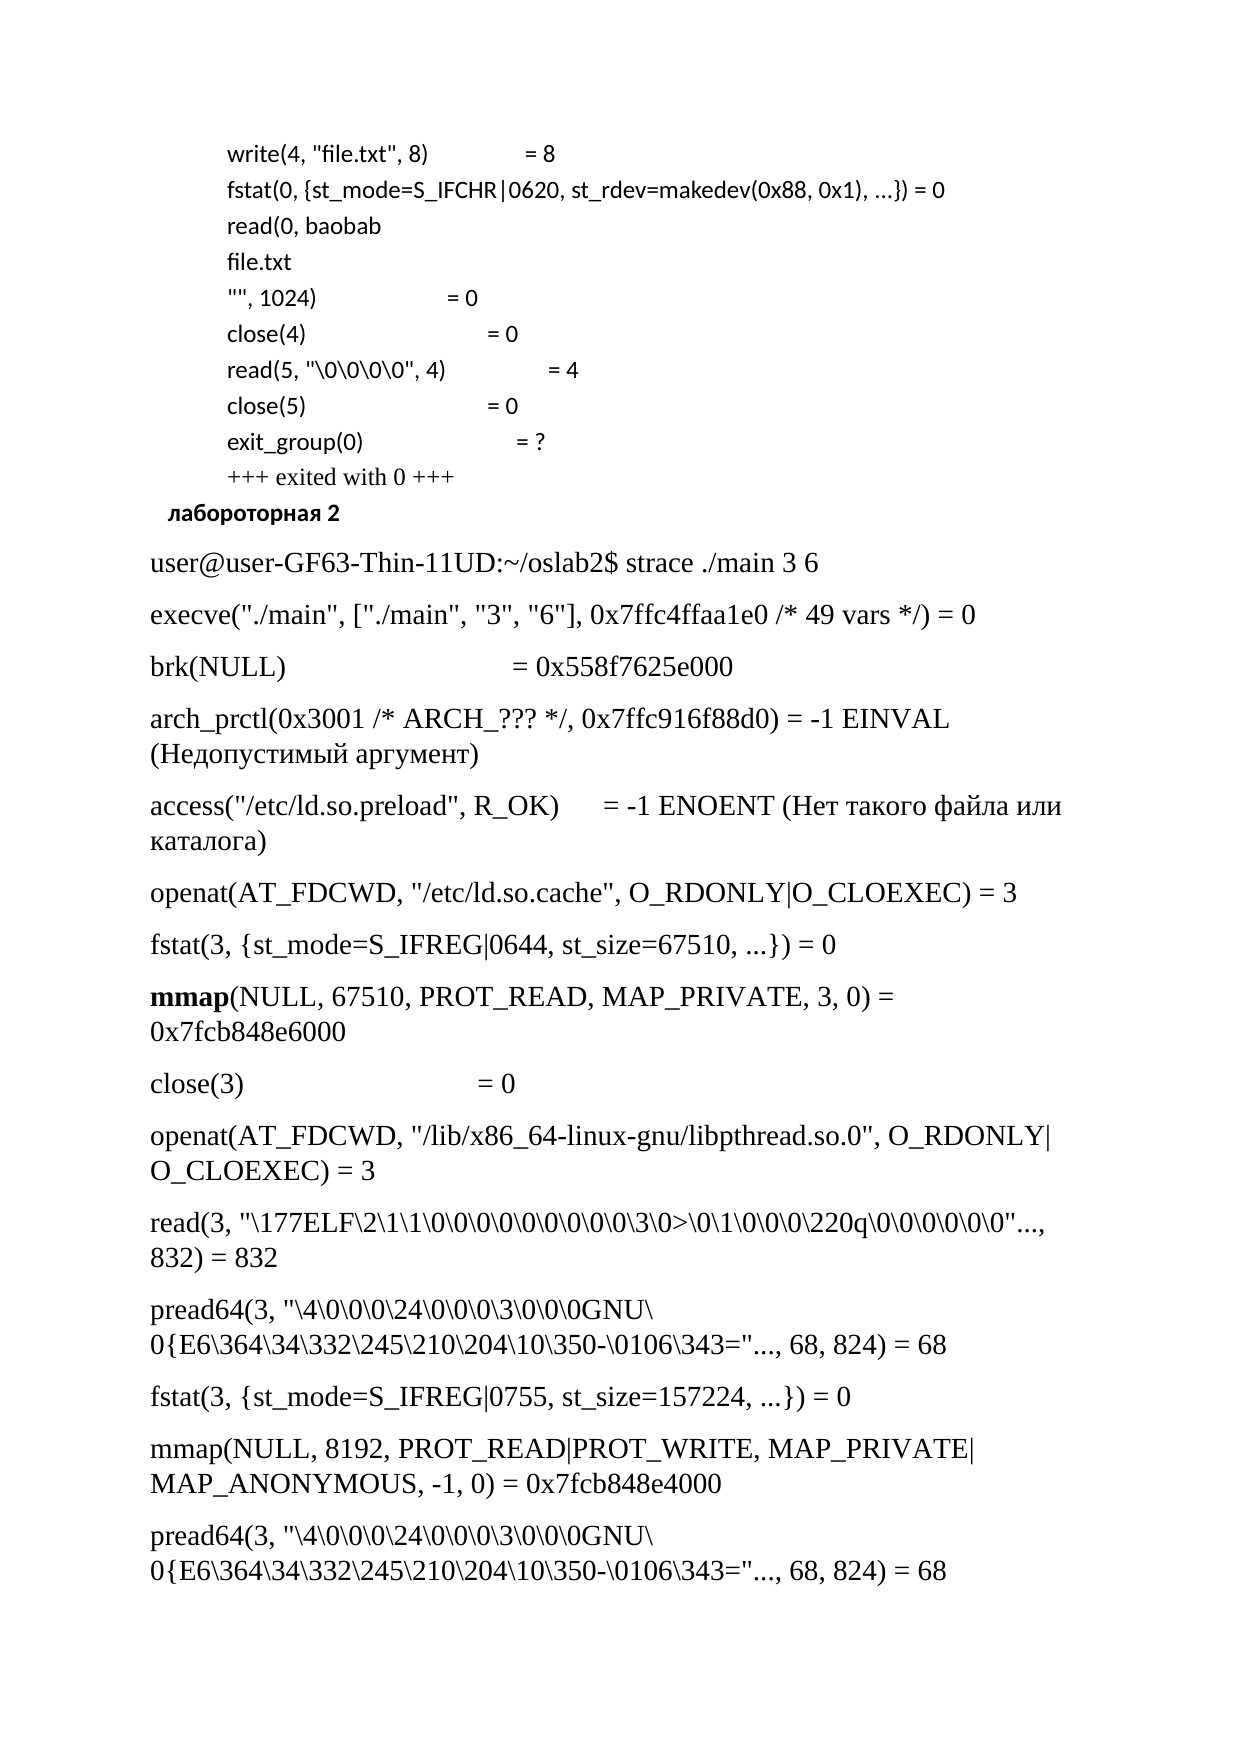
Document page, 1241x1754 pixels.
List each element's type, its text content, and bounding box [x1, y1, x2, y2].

text close(4) = 0 [301, 330, 1072, 345]
text fstat(0, {st_mode=S_IFCHR|0620, st_rdev=makedev(0x88, 0x1), ...}) = 0 [307, 186, 502, 201]
text read(0, baobab [168, 222, 276, 237]
text write(4, "file.txt", 8) = 8 [424, 150, 1072, 165]
text brk(NULL) = 0x558f7625e000 [150, 649, 1090, 683]
text arch_prctl(0x3001 /* ARCH_??? */, 0x7ffc916f88d0) = -1 EINVAL (Недопустимый аргумент) [150, 701, 1090, 770]
text close(3) = 0 [150, 1066, 1090, 1100]
text fstat(3, {st_mode=S_IFREG|0755, st_size=157224, ...}) = 0 [150, 1379, 1090, 1413]
text read(5, "\0\0\0\0", 4) = 4 [168, 366, 276, 381]
text access("/etc/ld.so.preload", R_OK) = -1 ENOENT (Нет такого файла или каталога) [150, 788, 1090, 857]
text close(4) = 0 [168, 330, 282, 345]
text лабороторная 2 [224, 509, 270, 525]
text write(4, "file.txt", 8) = 8 [283, 150, 425, 165]
text execve("./main", ["./main", "3", "6"], 0x7ffc4ffaa1e0 /* 49 vars */) = 0 [150, 597, 1090, 631]
text file.txt [168, 258, 1072, 273]
text read(3, "\177ELF\2\1\1\0\0\0\0\0\0\0\0\0\3\0>\0\1\0\0\0\220q\0\0\0\0\0\0"..., 832) = 832 [150, 1205, 1090, 1274]
text +++ exited with 0 +++ [168, 474, 1072, 489]
text close(5) = 0 [168, 402, 282, 417]
text fstat(3, {st_mode=S_IFREG|0644, st_size=67510, ...}) = 0 [150, 927, 1090, 961]
text openat(AT_FDCWD, "/etc/ld.so.cache", O_RDONLY|O_CLOEXEC) = 3 [150, 875, 1090, 909]
text write(4, "file.txt", 8) = 8 [168, 150, 283, 165]
text close(4) = 0 [282, 330, 302, 345]
text fstat(0, {st_mode=S_IFCHR|0620, st_rdev=makedev(0x88, 0x1), ...}) = 0 [504, 186, 754, 201]
text read(5, "\0\0\0\0", 4) = 4 [276, 366, 442, 381]
text read(5, "\0\0\0\0", 4) = 4 [441, 366, 1072, 381]
text fstat(0, {st_mode=S_IFCHR|0620, st_rdev=makedev(0x88, 0x1), ...}) = 0 [754, 186, 858, 201]
text mmap(NULL, 8192, PROT_READ|PROT_WRITE, MAP_PRIVATE|MAP_ANONYMOUS, -1, 0) = 0x7fcb848e4000 [150, 1431, 1090, 1500]
text exit_group(0) = ? [280, 438, 324, 453]
text close(5) = 0 [301, 402, 1072, 417]
text лабороторная 2 [274, 509, 1072, 525]
text exit_group(0) = ? [359, 438, 1072, 453]
text openat(AT_FDCWD, "/lib/x86_64-linux-gnu/libpthread.so.0", O_RDONLY|O_CLOEXEC) = 3 [150, 1118, 1090, 1187]
text exit_group(0) = ? [168, 438, 279, 453]
text "", 1024) = 0 [312, 294, 1072, 309]
text лабороторная 2 [168, 509, 220, 525]
text fstat(0, {st_mode=S_IFCHR|0620, st_rdev=makedev(0x88, 0x1), ...}) = 0 [904, 186, 1072, 201]
text "", 1024) = 0 [168, 294, 313, 309]
text pread64(3, "\4\0\0\0\24\0\0\0\3\0\0\0GNU\0{E6\364\34\332\245\210\204\10\350-\0106\343="..., 68, 824) = 68 [150, 1518, 1090, 1587]
text pread64(3, "\4\0\0\0\24\0\0\0\3\0\0\0GNU\0{E6\364\34\332\245\210\204\10\350-\0106\343="..., 68, 824) = 68 [150, 1292, 1090, 1361]
text user@user-GF63-Thin-11UD:~/oslab2$ strace ./main 3 6 [150, 546, 1090, 579]
text read(0, baobab [276, 222, 1072, 237]
text close(5) = 0 [282, 402, 302, 417]
text fstat(0, {st_mode=S_IFCHR|0620, st_rdev=makedev(0x88, 0x1), ...}) = 0 [168, 186, 276, 201]
text mmap(NULL, 67510, PROT_READ, MAP_PRIVATE, 3, 0) = 0x7fcb848e6000 [150, 979, 1090, 1048]
